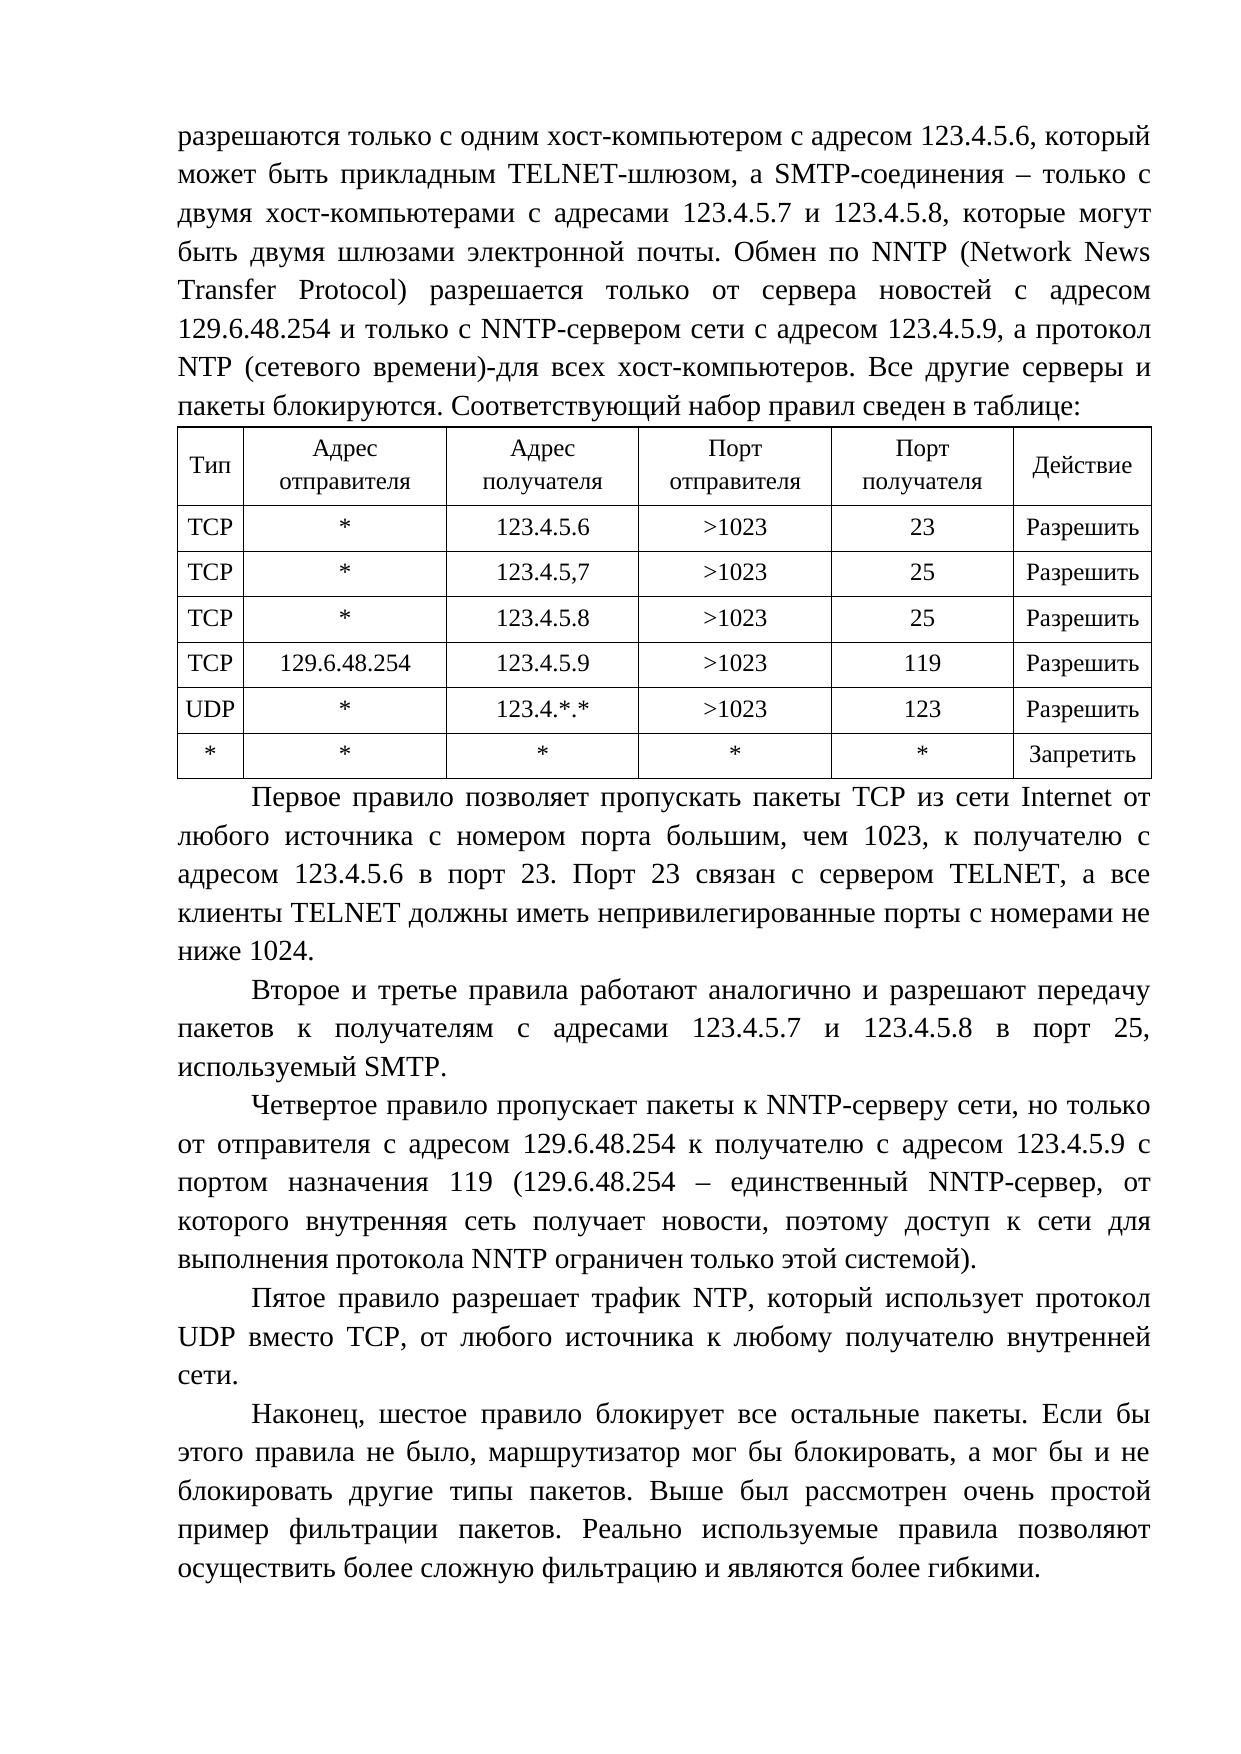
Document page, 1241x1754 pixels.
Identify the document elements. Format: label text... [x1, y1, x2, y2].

table_cell >1023 [639, 552, 831, 596]
table_header Тип [178, 428, 243, 505]
table_cell Разрешить [1014, 552, 1151, 596]
table_header Адрес получателя [447, 428, 638, 505]
table_cell * [178, 734, 243, 778]
table_cell UDP [178, 688, 243, 733]
text Четвертое правило пропускает пакеты к NNTP-cepвepy сети, но только от отправителя с адресом 129.6.48.254 к получателю с адресом 123.4.5.9 с портом назначения 119 (129.6.48.254 – единственный NNTP-cepвep, от которого внутренняя сеть получает новости, поэтому доступ к сети для выполнения протокола NNTP ограничен только этой системой). [177, 1087, 1152, 1275]
table_cell 25 [832, 597, 1013, 642]
table_cell * [244, 597, 446, 642]
table_cell Запретить [1014, 734, 1151, 778]
table_cell * [244, 734, 446, 778]
table_cell >1023 [639, 506, 831, 551]
text разрешаются только с одним хост-компьютером с адресом 123.4.5.6, который может быть прикладным TELNET-шлюзом, а SMTP-соединения – только с двумя хост-компьютерами с адресами 123.4.5.7 и 123.4.5.8, которые могут быть двумя шлюзами электронной почты. Обмен по NNTP (Network News Transfer Protocol) разрешается только от сервера новостей с адресом 129.6.48.254 и только с NNTP-cepвepoм сети с адресом 123.4.5.9, а протокол NTP (сетевого времени)-для всех хост-компьютеров. Все другие серверы и пакеты блокируются. Соответствующий набор правил сведен в таблице: [177, 118, 1152, 421]
table_cell Разрешить [1014, 688, 1151, 733]
table_cell >1023 [639, 688, 831, 733]
table_cell 25 [832, 552, 1013, 596]
table_cell 123.4.5,7 [447, 552, 638, 596]
table_cell 119 [832, 643, 1013, 687]
table_cell * [244, 688, 446, 733]
text Первое правило позволяет пропускать пакеты TCP из сети Internet от любого источника с номером порта большим, чем 1023, к получателю с адресом 123.4.5.6 в порт 23. Порт 23 связан с сервером TELNET, а все клиенты TELNET должны иметь непривилегированные порты с номерами не ниже 1024. [177, 779, 1152, 967]
table_cell 129.6.48.254 [244, 643, 446, 687]
table_cell TCP [178, 506, 243, 551]
table_cell * [244, 552, 446, 596]
table_cell Разрешить [1014, 506, 1151, 551]
table_cell >1023 [639, 643, 831, 687]
text Второе и третье правила работают аналогично и разрешают передачу пакетов к получателям с адресами 123.4.5.7 и 123.4.5.8 в порт 25, используемый SMTP. [177, 972, 1152, 1082]
table_cell >1023 [639, 597, 831, 642]
table_cell * [832, 734, 1013, 778]
table_cell 123.4.5.8 [447, 597, 638, 642]
table_header Порт отправителя [639, 428, 831, 505]
table_cell TCP [178, 552, 243, 596]
table_header Действие [1014, 428, 1151, 505]
table_cell * [447, 734, 638, 778]
text Пятое правило разрешает трафик NTP, который использует протокол UDP вместо TCP, от любого источника к любому получателю внутренней сети. [177, 1280, 1152, 1391]
table_cell Разрешить [1014, 597, 1151, 642]
table_cell * [639, 734, 831, 778]
table_cell * [244, 506, 446, 551]
table_cell TCP [178, 643, 243, 687]
table_cell 123 [832, 688, 1013, 733]
text Наконец, шестое правило блокирует все остальные пакеты. Если бы этого правила не было, маршрутизатор мог бы блокировать, а мог бы и не блокировать другие типы пакетов. Выше был рассмотрен очень простой пример фильтрации пакетов. Реально используемые правила позволяют осуществить более сложную фильтрацию и являются более гибкими. [177, 1396, 1152, 1583]
table_header Адрес отправителя [244, 428, 446, 505]
table_cell 123.4.5.9 [447, 643, 638, 687]
table_cell TCP [178, 597, 243, 642]
table_cell 123.4.*.* [447, 688, 638, 733]
table_cell 123.4.5.6 [447, 506, 638, 551]
table_cell 23 [832, 506, 1013, 551]
table_header Порт получателя [832, 428, 1013, 505]
table_cell Разрешить [1014, 643, 1151, 687]
